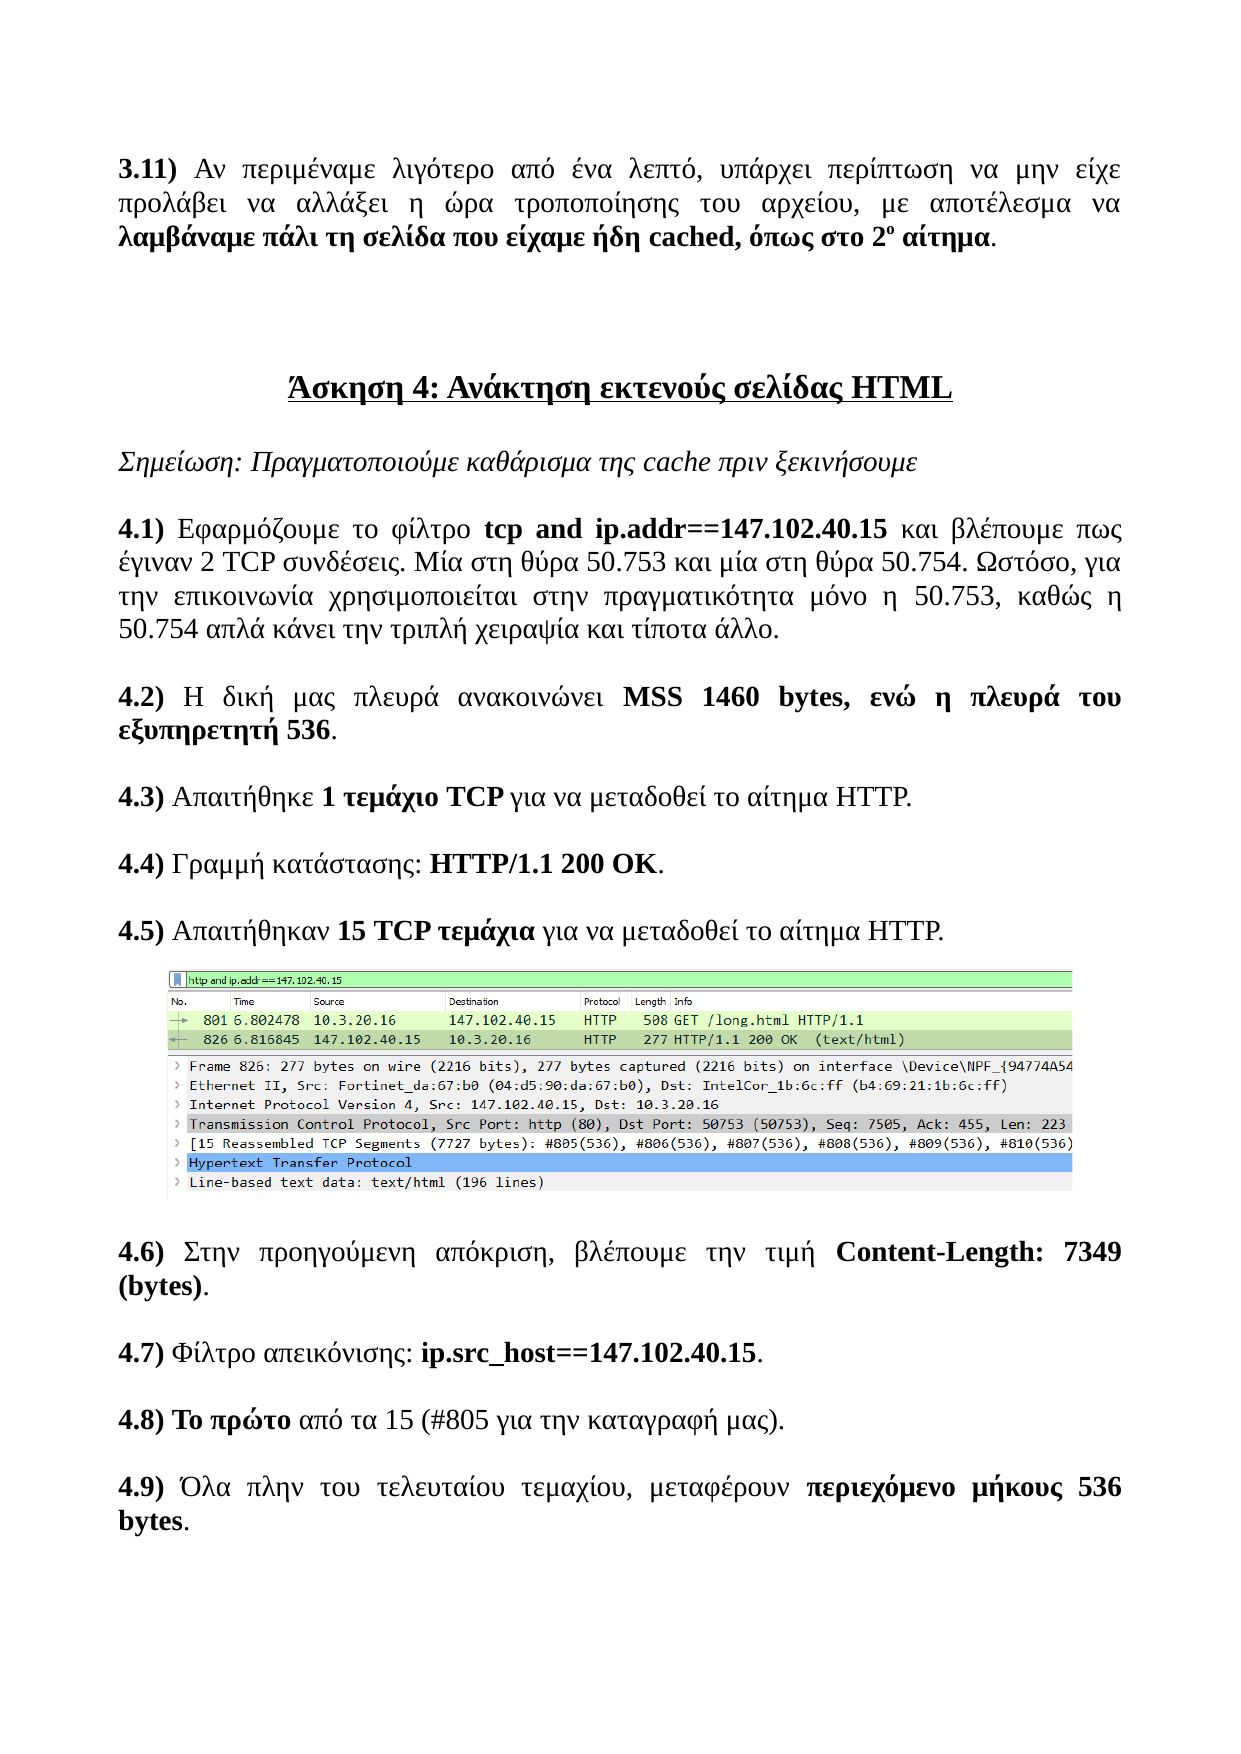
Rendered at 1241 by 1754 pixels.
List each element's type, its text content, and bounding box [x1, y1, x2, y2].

text Σημείωση: Πραγματοποιούμε καθάρισμα της cache πριν ξεκινήσουμε [118, 444, 1122, 477]
picture [167, 968, 1073, 1201]
text 4.6) Στην προηγούμενη απόκριση, βλέπουμε την τιμή Content-Length: 7349 (bytes). [118, 1234, 1122, 1302]
text 4.8) Το πρώτο από τα 15 (#805 για την καταγραφή μας). [118, 1402, 1122, 1436]
text 4.7) Φίλτρο απεικόνισης: ip.src_host==147.102.40.15. [118, 1335, 1122, 1369]
text 4.2) Η δική μας πλευρά ανακοινώνει MSS 1460 bytes, ενώ η πλευρά του εξυπηρετητή 536. [118, 679, 1122, 746]
text 4.5) Απαιτήθηκαν 15 TCP τεμάχια για να μεταδοθεί το αίτημα HTTP. [118, 913, 1122, 947]
text 4.3) Απαιτήθηκε 1 τεμάχιο TCP για να μεταδοθεί το αίτημα HTTP. [118, 779, 1122, 813]
text Άσκηση 4: Ανάκτηση εκτενούς σελίδας HTML [118, 367, 1122, 406]
text 4.4) Γραμμή κατάστασης: HTTP/1.1 200 OK. [118, 846, 1122, 880]
text 4.9) Όλα πλην του τελευταίου τεμαχίου, μεταφέρουν περιεχόμενο μήκους 536 bytes. [118, 1469, 1122, 1536]
text 4.1) Εφαρμόζουμε το φίλτρο tcp and ip.addr==147.102.40.15 και βλέπουμε πως έγιναν 2 TCP συνδέσεις. Μία στη θύρα 50.753 και μία στη θύρα 50.754. Ωστόσο, για την επικοινωνία χρησιμοποιείται στην πραγματικότητα μόνο η 50.753, καθώς η 50.754 απλά κάνει την τριπλή χειραψία και τίποτα άλλο. [118, 511, 1122, 645]
text 3.11) Αν περιμέναμε λιγότερο από ένα λεπτό, υπάρχει περίπτωση να μην είχε προλάβει να αλλάξει η ώρα τροποποίησης του αρχείου, με αποτέλεσμα να λαμβάναμε πάλι τη σελίδα που είχαμε ήδη cached, όπως στο 2ο αίτημα. [118, 152, 1122, 252]
